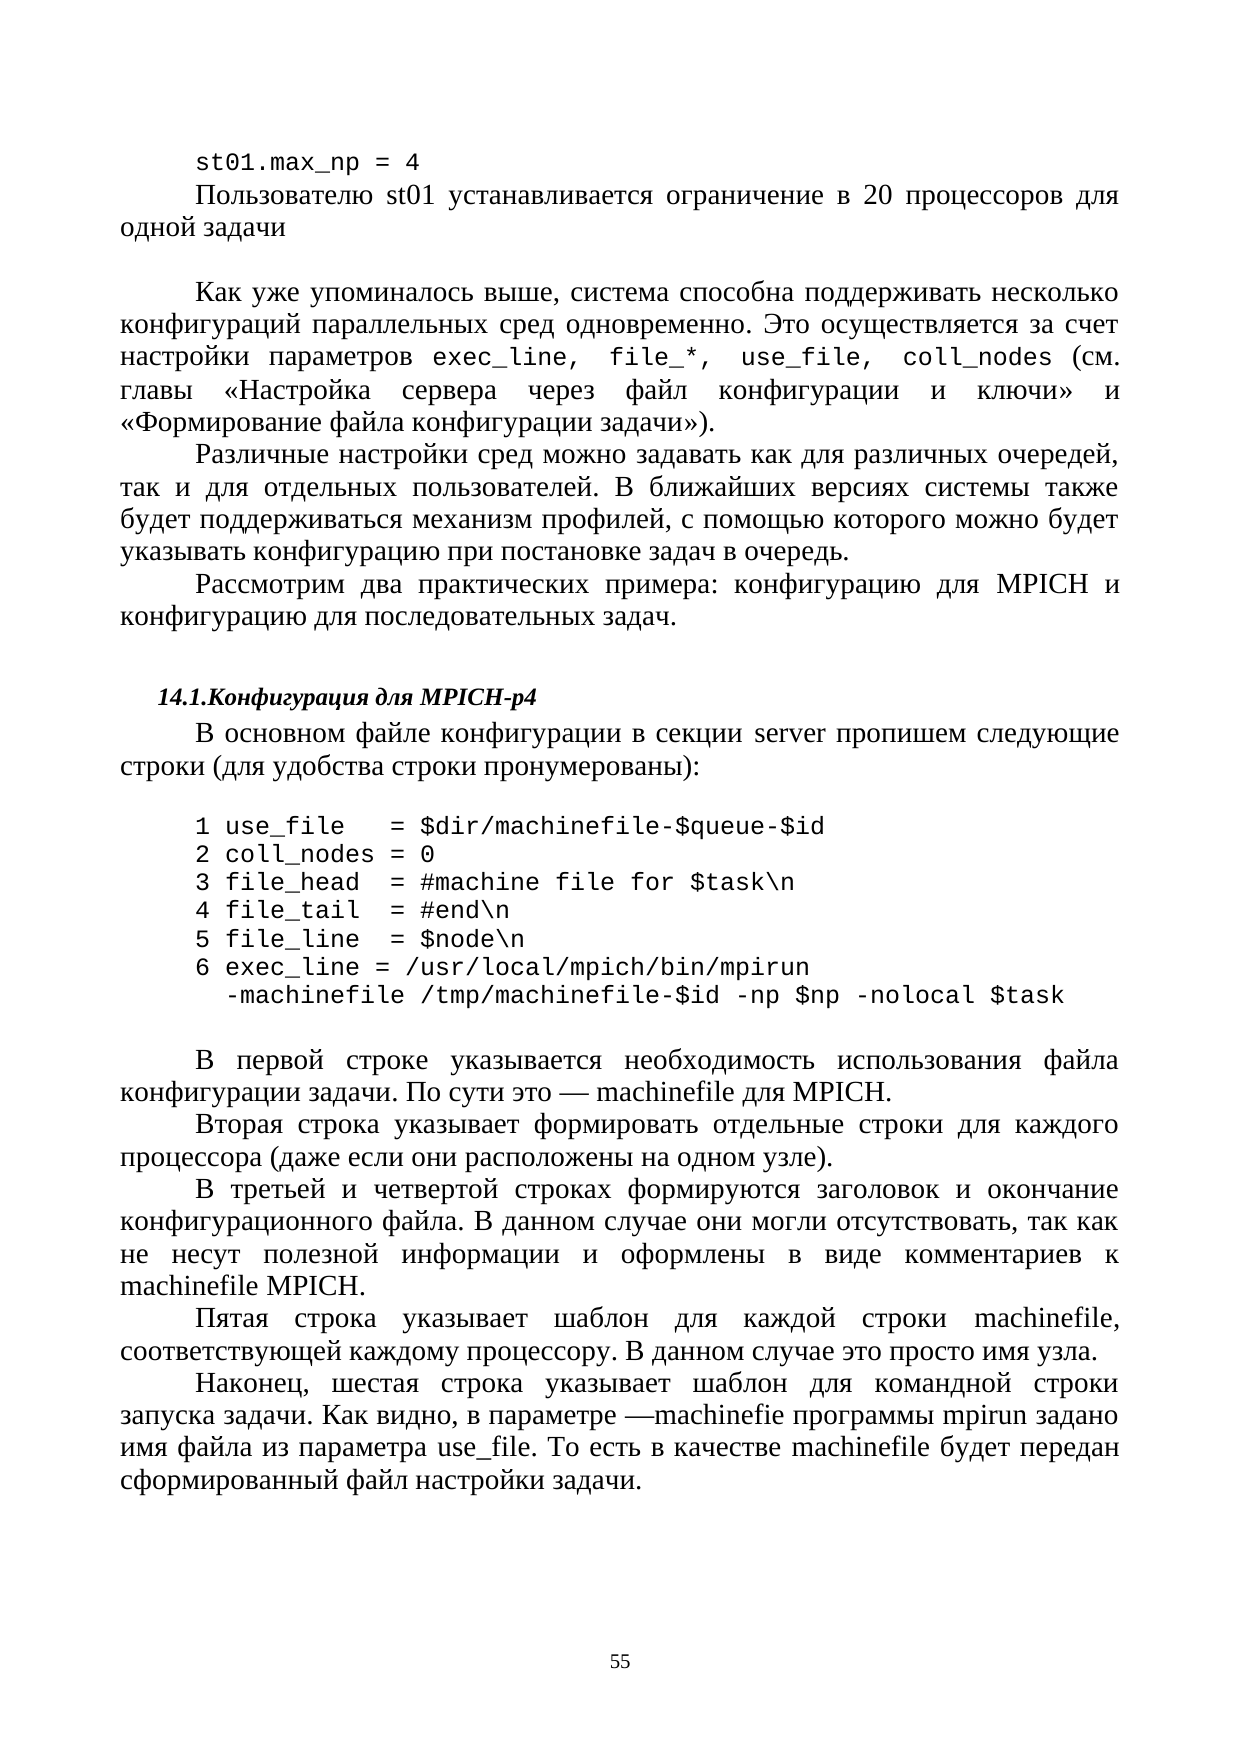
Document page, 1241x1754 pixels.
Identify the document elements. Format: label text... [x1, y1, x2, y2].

text Как уже упоминалось выше, система способна поддерживать несколько конфигураций параллельных сред одновременно. Это осуществляется за счет настройки параметров exec_line, file_*, use_file, coll_nodes (см. главы «Настройка сервера через файл конфигурации и ключи» и «Формирование файла конфигурации задачи»). [120, 275, 1120, 438]
subtitle Конфигурация для MPICH-p4 [157, 683, 1120, 710]
text Вторая строка указывает формировать отдельные строки для каждого процессора (даже если они расположены на одном узле). [120, 1108, 1120, 1172]
text 6 exec_line = /usr/local/mpich/bin/mpirun [120, 954, 1120, 983]
text В третьей и четвертой строках формируются заголовок и окончание конфигурационного файла. В данном случае они могли отсутствовать, так как не несут полезной информации и оформлены в виде комментариев к machinefile MPICH. [120, 1172, 1120, 1302]
text Наконец, шестая строка указывает шаблон для командной строки запуска задачи. Как видно, в параметре —machinefie программы mpirun задано имя файла из параметра use_file. То есть в качестве machinefile будет передан сформированный файл настройки задачи. [120, 1366, 1120, 1495]
text В первой строке указывается необходимость использования файла конфигурации задачи. По сути это — machinefile для MPICH. [120, 1043, 1120, 1108]
text Различные настройки сред можно задавать как для различных очередей, так и для отдельных пользователей. В ближайших версиях системы также будет поддерживаться механизм профилей, с помощью которого можно будет указывать конфигурацию при постановке задач в очередь. [120, 438, 1120, 567]
text -machinefile /tmp/machinefile-$id -np $np -nolocal $task [120, 983, 1120, 1011]
text 4 file_tail = #end\n [120, 898, 1120, 926]
text st01.max_np = 4 [120, 150, 1120, 178]
text 1 use_file = $dir/machinefile-$queue-$id [120, 813, 1120, 842]
text Рассмотрим два практических примера: конфигурацию для MPICH и конфигурацию для последовательных задач. [120, 567, 1120, 632]
text Пятая строка указывает шаблон для каждой строки machinefile, соответствующей каждому процессору. В данном случае это просто имя узла. [120, 1302, 1120, 1366]
text 5 file_line = $node\n [120, 926, 1120, 954]
text Пользователю st01 устанавливается ограничение в 20 процессоров для одной задачи [120, 178, 1120, 243]
text 2 coll_nodes = 0 [120, 842, 1120, 870]
text 3 file_head = #machine file for $task\n [120, 870, 1120, 898]
text В основном файле конфигурации в секции server пропишем следующие строки (для удобства строки пронумерованы): [120, 717, 1120, 781]
